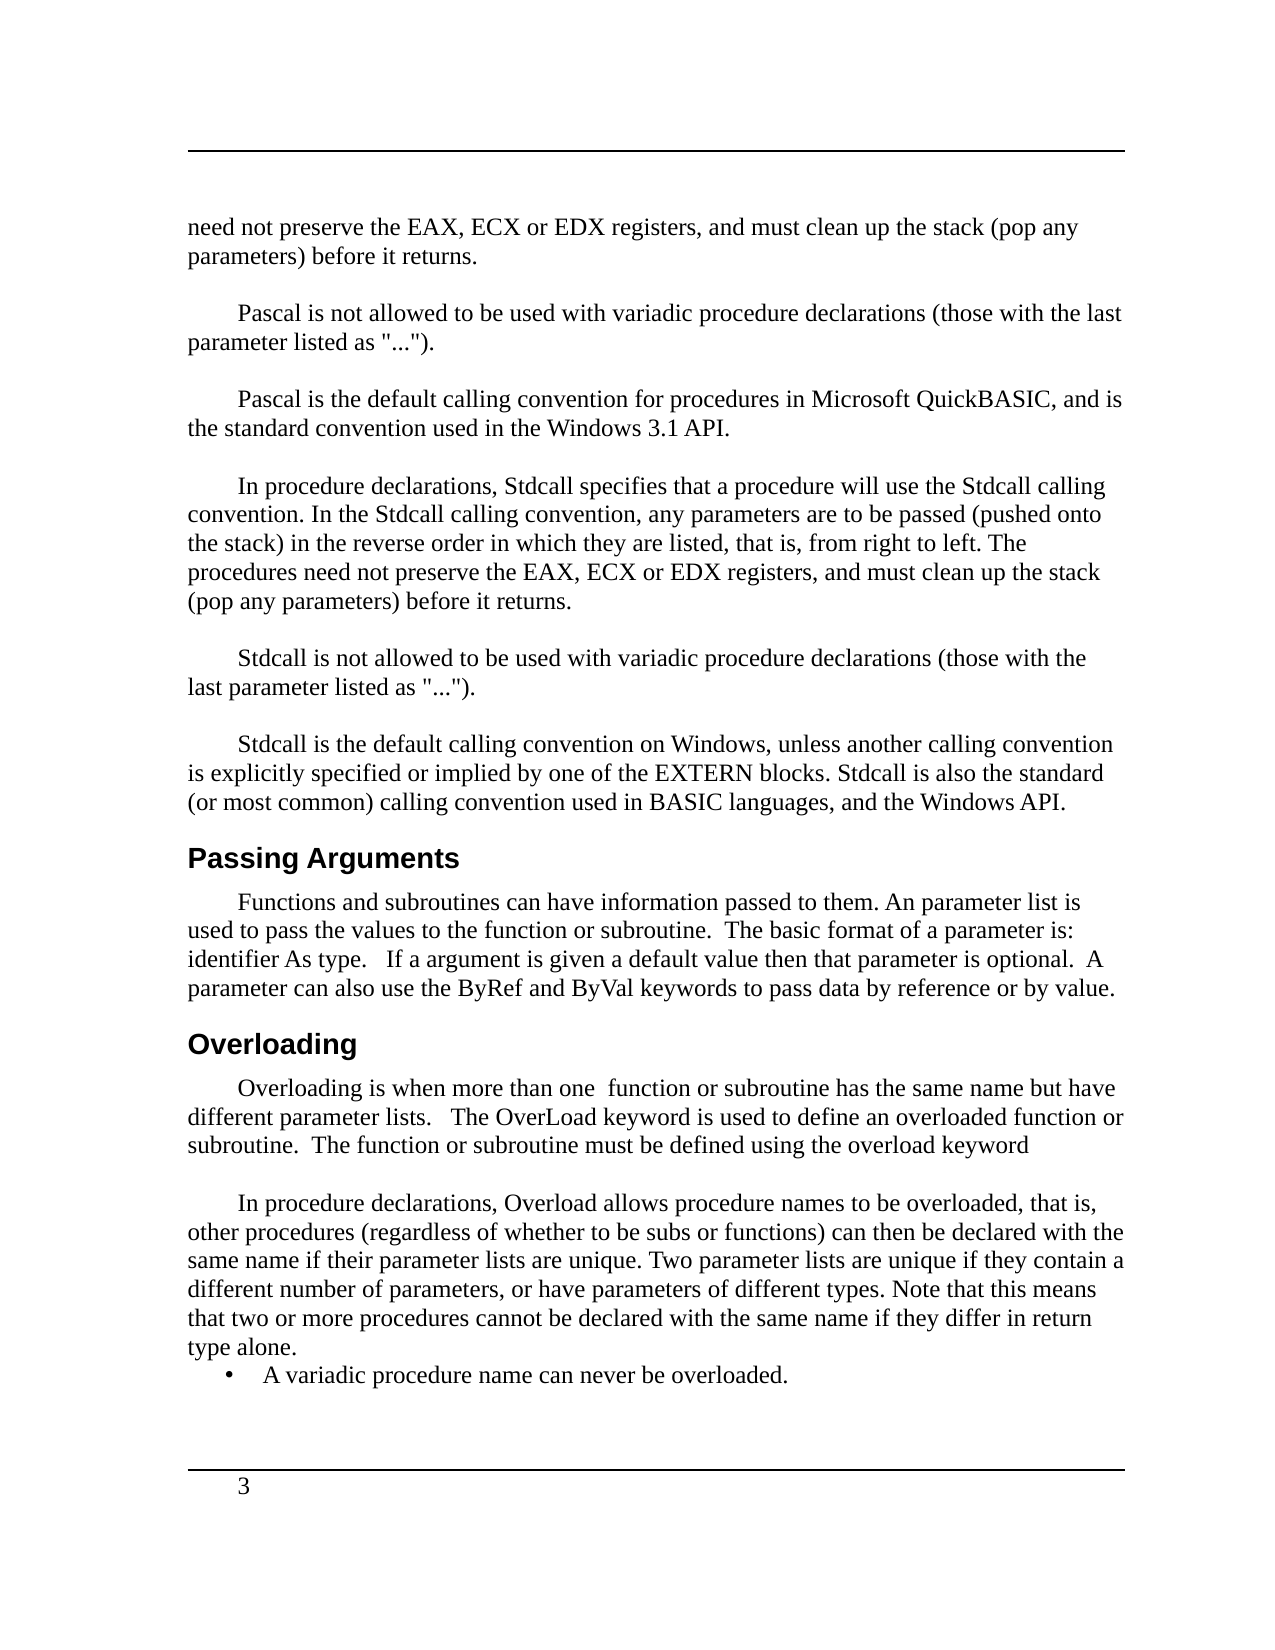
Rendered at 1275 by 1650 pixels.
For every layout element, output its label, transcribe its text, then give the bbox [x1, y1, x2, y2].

text Pascal is the default calling convention for procedures in Microsoft QuickBASIC, and is the standard convention used in the Windows 3.1 API. [187, 384, 1125, 442]
text Stdcall is the default calling convention on Windows, unless another calling convention is explicitly specified or implied by one of the EXTERN blocks. Stdcall is also the standard (or most common) calling convention used in BASIC languages, and the Windows API. [187, 729, 1125, 816]
text Pascal is not allowed to be used with variadic procedure declarations (those with the last parameter listed as "..."). [187, 298, 1125, 356]
subtitle Overloading [187, 1027, 1125, 1060]
text In procedure declarations, Stdcall specifies that a procedure will use the Stdcall calling convention. In the Stdcall calling convention, any parameters are to be passed (pushed onto the stack) in the reverse order in which they are listed, that is, from right to left. The procedures need not preserve the EAX, ECX or EDX registers, and must clean up the stack (pop any parameters) before it returns. [187, 471, 1125, 614]
text In procedure declarations, Overload allows procedure names to be overloaded, that is, other procedures (regardless of whether to be subs or functions) can then be declared with the same name if their parameter lists are unique. Two parameter lists are unique if they contain a different number of parameters, or have parameters of different types. Note that this means that two or more procedures cannot be declared with the same name if they differ in return type alone. [187, 1188, 1125, 1360]
list A variadic procedure name can never be overloaded. [225, 1360, 1125, 1389]
text need not preserve the EAX, ECX or EDX registers, and must clean up the stack (pop any parameters) before it returns. [187, 212, 1125, 269]
text Stdcall is not allowed to be used with variadic procedure declarations (those with the last parameter listed as "..."). [187, 643, 1125, 701]
text Functions and subroutines can have information passed to them. An parameter list is used to pass the values to the function or subroutine. The basic format of a parameter is: identifier As type. If a argument is given a default value then that parameter is optional. A parameter can also use the ByRef and ByVal keywords to pass data by reference or by value. [187, 887, 1125, 1002]
text Overloading is when more than one function or subroutine has the same name but have different parameter lists. The OverLoad keyword is used to define an overloaded function or subroutine. The function or subroutine must be defined using the overload keyword [187, 1073, 1125, 1159]
subtitle Passing Arguments [187, 841, 1125, 874]
